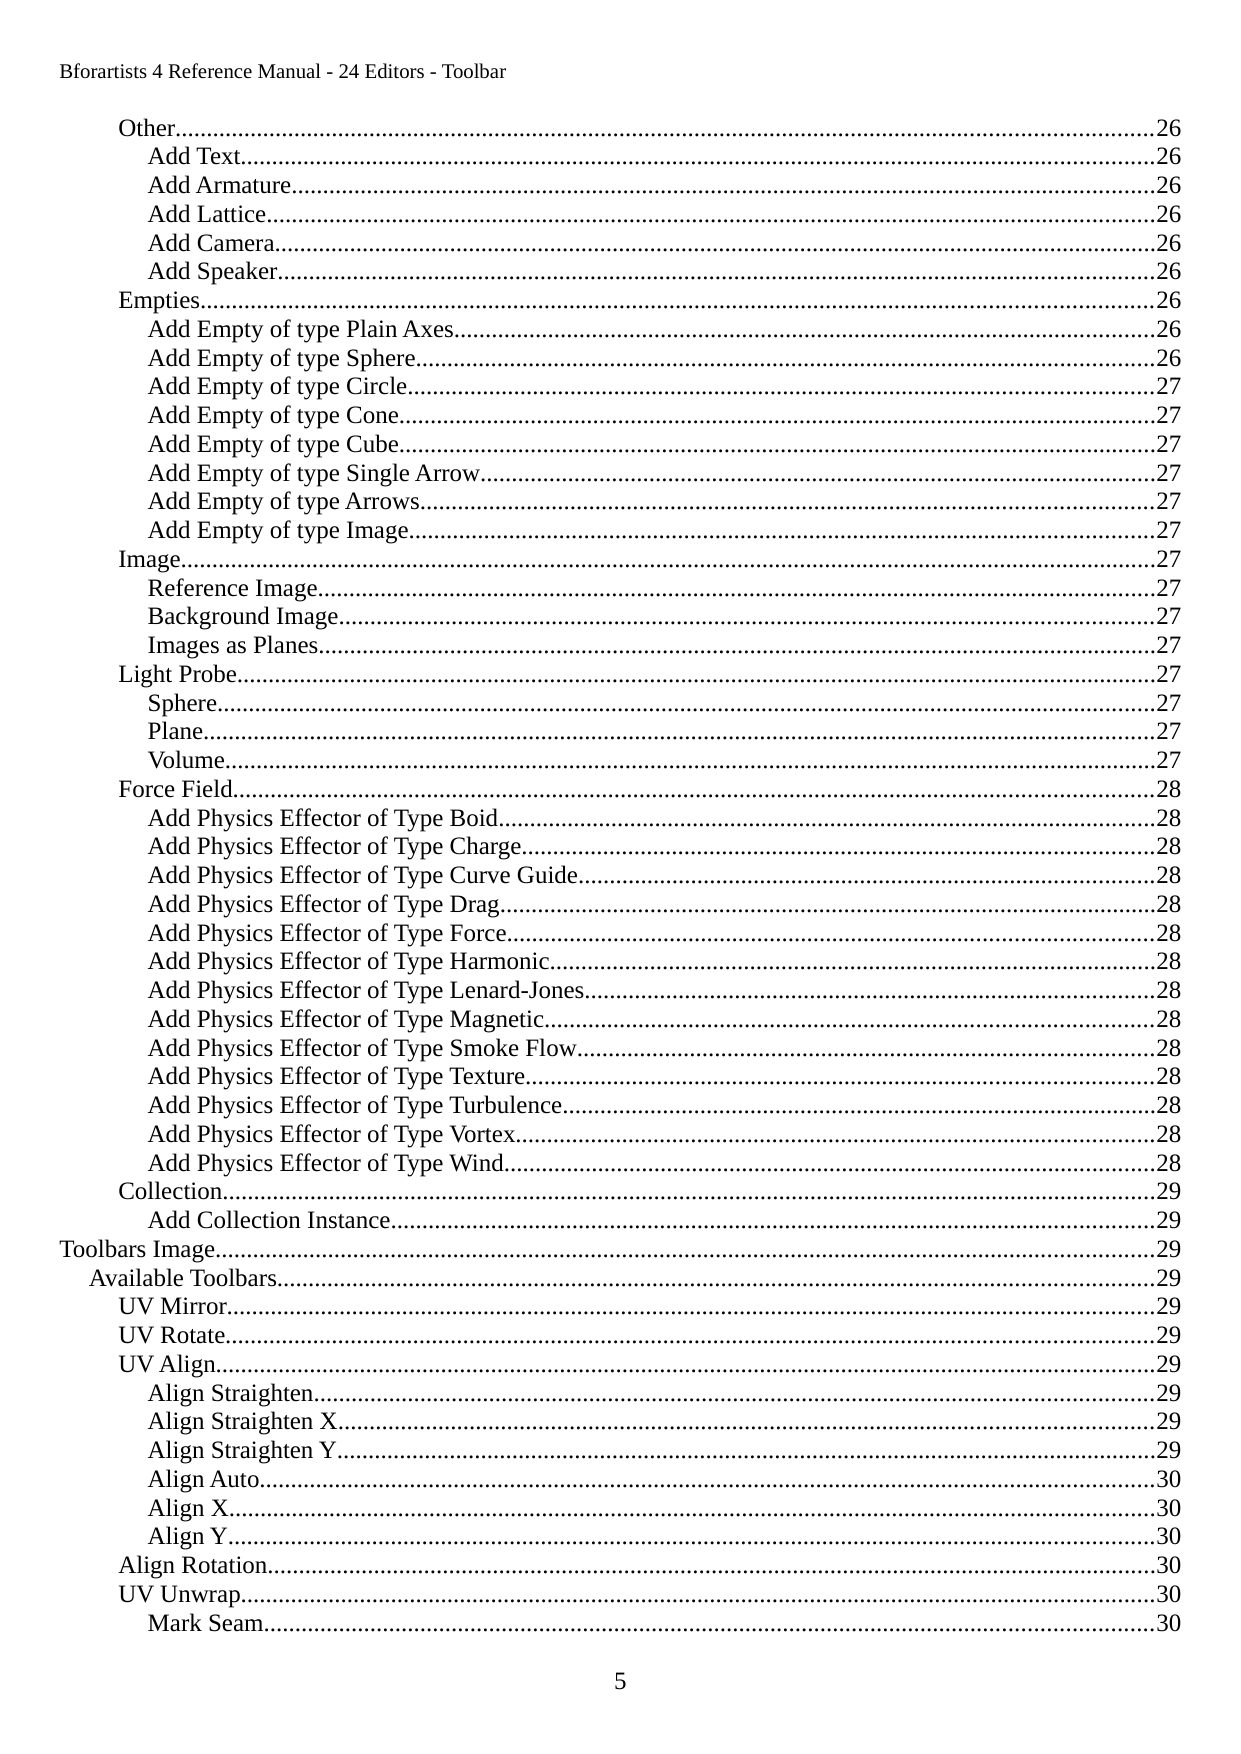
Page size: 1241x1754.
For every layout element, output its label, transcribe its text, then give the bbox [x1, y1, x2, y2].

text Image 27 [118, 544, 1181, 573]
text Align Straighten X 29 [147, 1406, 1181, 1435]
text Add Empty of type Image 27 [147, 515, 1181, 544]
text Align Auto 30 [147, 1464, 1181, 1493]
text Empties 26 [118, 285, 1181, 314]
text Plane 27 [147, 716, 1181, 745]
text Add Physics Effector of Type Turbulence 28 [147, 1090, 1181, 1119]
text Add Physics Effector of Type Boid 28 [147, 803, 1181, 831]
text Add Physics Effector of Type Harmonic 28 [147, 946, 1181, 975]
text Add Physics Effector of Type Charge 28 [147, 831, 1181, 860]
text Add Empty of type Circle 27 [147, 371, 1181, 400]
text Add Physics Effector of Type Magnetic 28 [147, 1004, 1181, 1033]
text Add Physics Effector of Type Wind 28 [147, 1148, 1181, 1176]
text UV Unwrap 30 [118, 1579, 1181, 1608]
text Images as Planes 27 [147, 630, 1181, 659]
text UV Rotate 29 [118, 1320, 1181, 1349]
text Add Physics Effector of Type Vortex 28 [147, 1119, 1181, 1148]
text Align Straighten Y 29 [147, 1435, 1181, 1464]
text Add Speaker 26 [147, 256, 1181, 285]
text UV Align 29 [118, 1349, 1181, 1378]
text Collection 29 [118, 1176, 1181, 1205]
text Other 26 [118, 113, 1181, 141]
text Mark Seam 30 [147, 1608, 1181, 1636]
text Add Camera 26 [147, 228, 1181, 256]
text Add Physics Effector of Type Lenard-Jones 28 [147, 975, 1181, 1004]
text Reference Image 27 [147, 573, 1181, 601]
text Add Collection Instance 29 [147, 1205, 1181, 1234]
text Force Field 28 [118, 774, 1181, 803]
text Align Y 30 [147, 1521, 1181, 1550]
text Add Lattice 26 [147, 199, 1181, 228]
text Background Image 27 [147, 601, 1181, 630]
text Light Probe 27 [118, 659, 1181, 688]
text Add Empty of type Single Arrow 27 [147, 458, 1181, 486]
text Toolbars Image 29 [59, 1234, 1181, 1263]
text Add Empty of type Plain Axes 26 [147, 314, 1181, 343]
text Add Empty of type Arrows 27 [147, 486, 1181, 515]
text Align Rotation 30 [118, 1550, 1181, 1579]
text Add Empty of type Cube 27 [147, 429, 1181, 458]
text Add Text 26 [147, 141, 1181, 170]
text Align X 30 [147, 1493, 1181, 1521]
text UV Mirror 29 [118, 1291, 1181, 1320]
text Add Physics Effector of Type Smoke Flow 28 [147, 1033, 1181, 1061]
text Add Physics Effector of Type Drag 28 [147, 889, 1181, 918]
text Align Straighten 29 [147, 1378, 1181, 1406]
text Available Toolbars 29 [88, 1263, 1181, 1291]
text Add Armature 26 [147, 170, 1181, 199]
text Add Physics Effector of Type Force 28 [147, 918, 1181, 946]
text Add Physics Effector of Type Curve Guide 28 [147, 860, 1181, 889]
text Volume 27 [147, 745, 1181, 774]
text Add Physics Effector of Type Texture 28 [147, 1061, 1181, 1090]
text Add Empty of type Sphere 26 [147, 343, 1181, 371]
text Add Empty of type Cone 27 [147, 400, 1181, 429]
text Sphere 27 [147, 688, 1181, 716]
